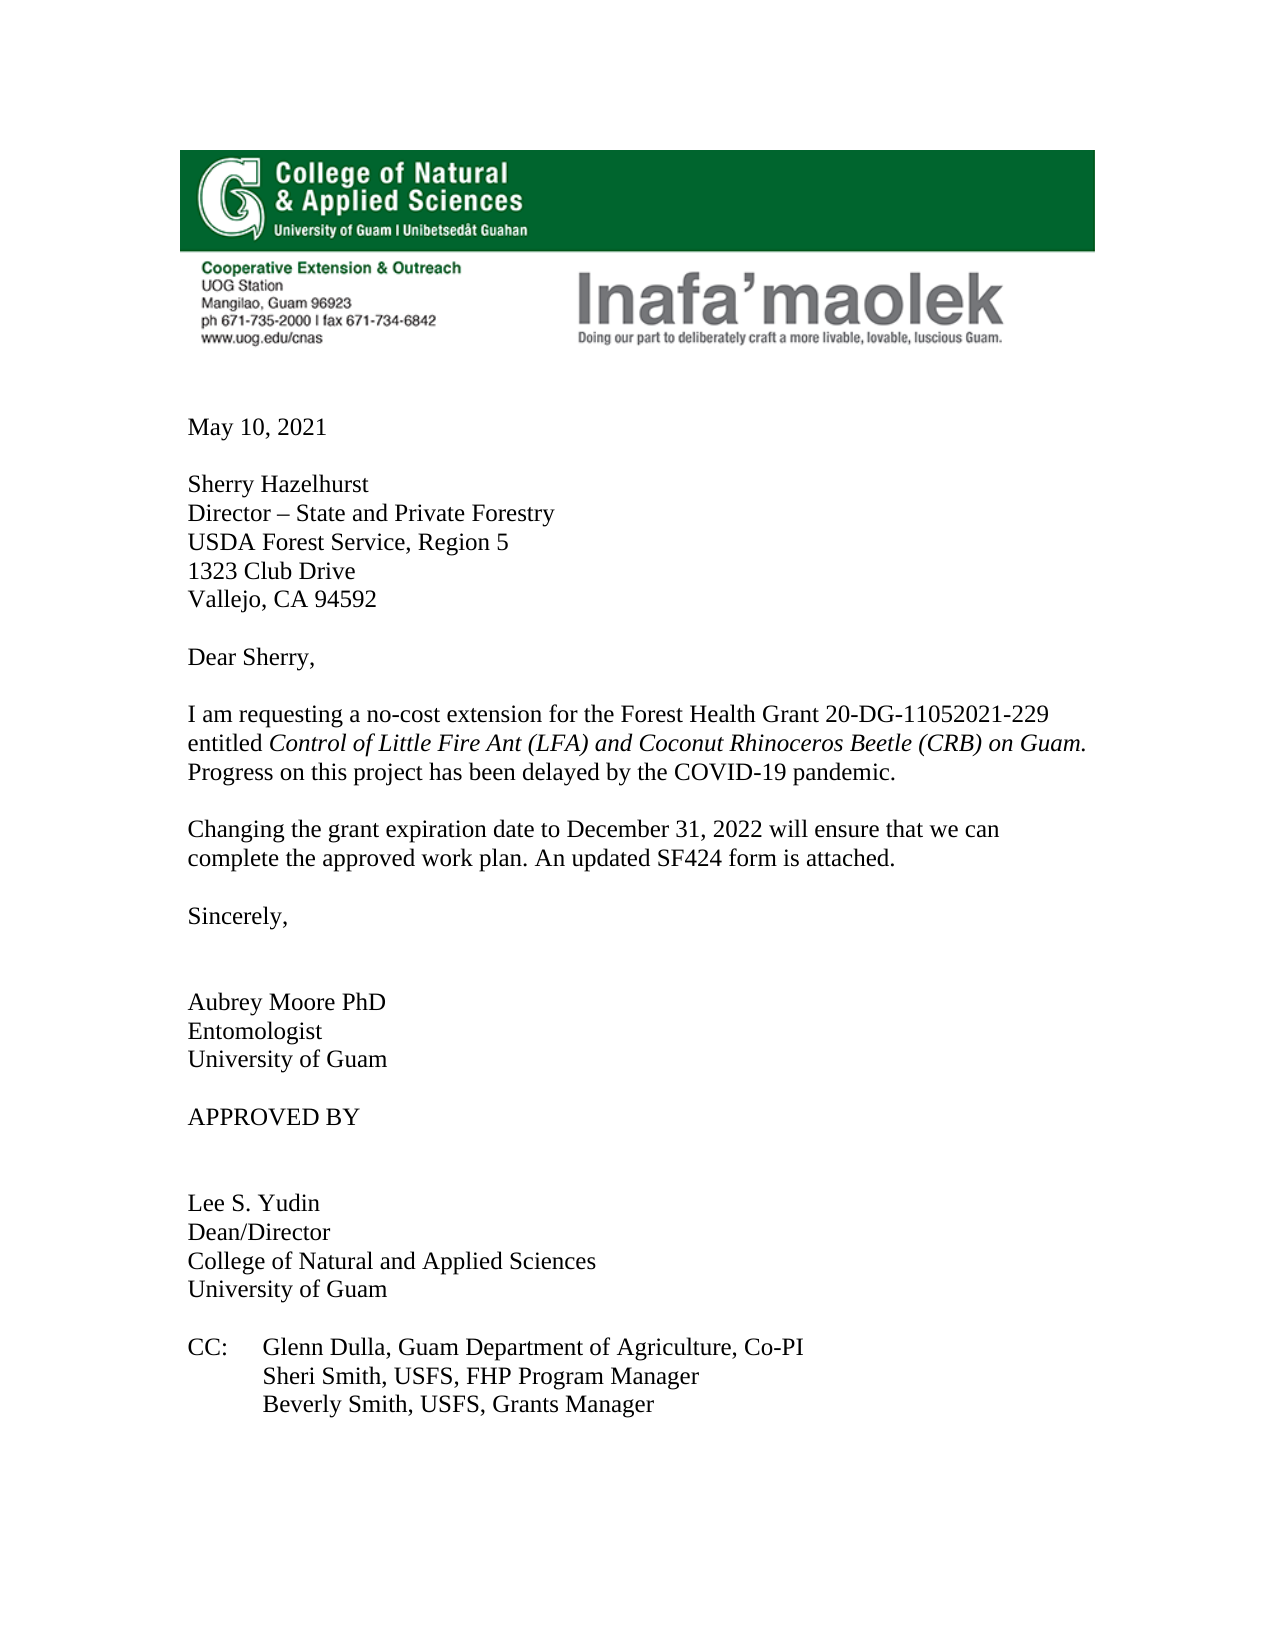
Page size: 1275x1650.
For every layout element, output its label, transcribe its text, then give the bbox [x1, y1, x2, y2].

text Vallejo, CA 94592 [187, 584, 1087, 613]
text 1323 Club Drive [187, 556, 1087, 584]
text USDA Forest Service, Region 5 [187, 527, 1087, 556]
text Entomologist [187, 1016, 1087, 1044]
text Dear Sherry, [187, 642, 1087, 671]
text Lee S. Yudin [187, 1188, 1087, 1217]
text Sheri Smith, USFS, FHP Program Manager [187, 1361, 1087, 1389]
text Sincerely, [187, 901, 1087, 929]
text Director – State and Private Forestry [187, 498, 1087, 527]
text May 10, 2021 [187, 412, 1087, 441]
text Sherry Hazelhurst [187, 469, 1087, 498]
text Dean/Director [187, 1217, 1087, 1246]
text Aubrey Moore PhD [187, 987, 1087, 1016]
text I am requesting a no-cost extension for the Forest Health Grant 20-DG-11052021-229 entitled Control of Little Fire Ant (LFA) and Coconut Rhinoceros Beetle (CRB) on Guam. Progress on this project has been delayed by the COVID-19 pandemic. [187, 699, 1087, 786]
text University of Guam [187, 1044, 1087, 1073]
text CC: Glenn Dulla, Guam Department of Agriculture, Co-PI [187, 1332, 1087, 1361]
text Beverly Smith, USFS, Grants Manager [187, 1389, 1087, 1418]
text University of Guam [187, 1274, 1087, 1303]
text APPROVED BY [187, 1102, 1087, 1131]
text College of Natural and Applied Sciences [187, 1246, 1087, 1274]
picture [180, 150, 1095, 355]
text Changing the grant expiration date to December 31, 2022 will ensure that we can complete the approved work plan. An updated SF424 form is attached. [187, 814, 1087, 872]
